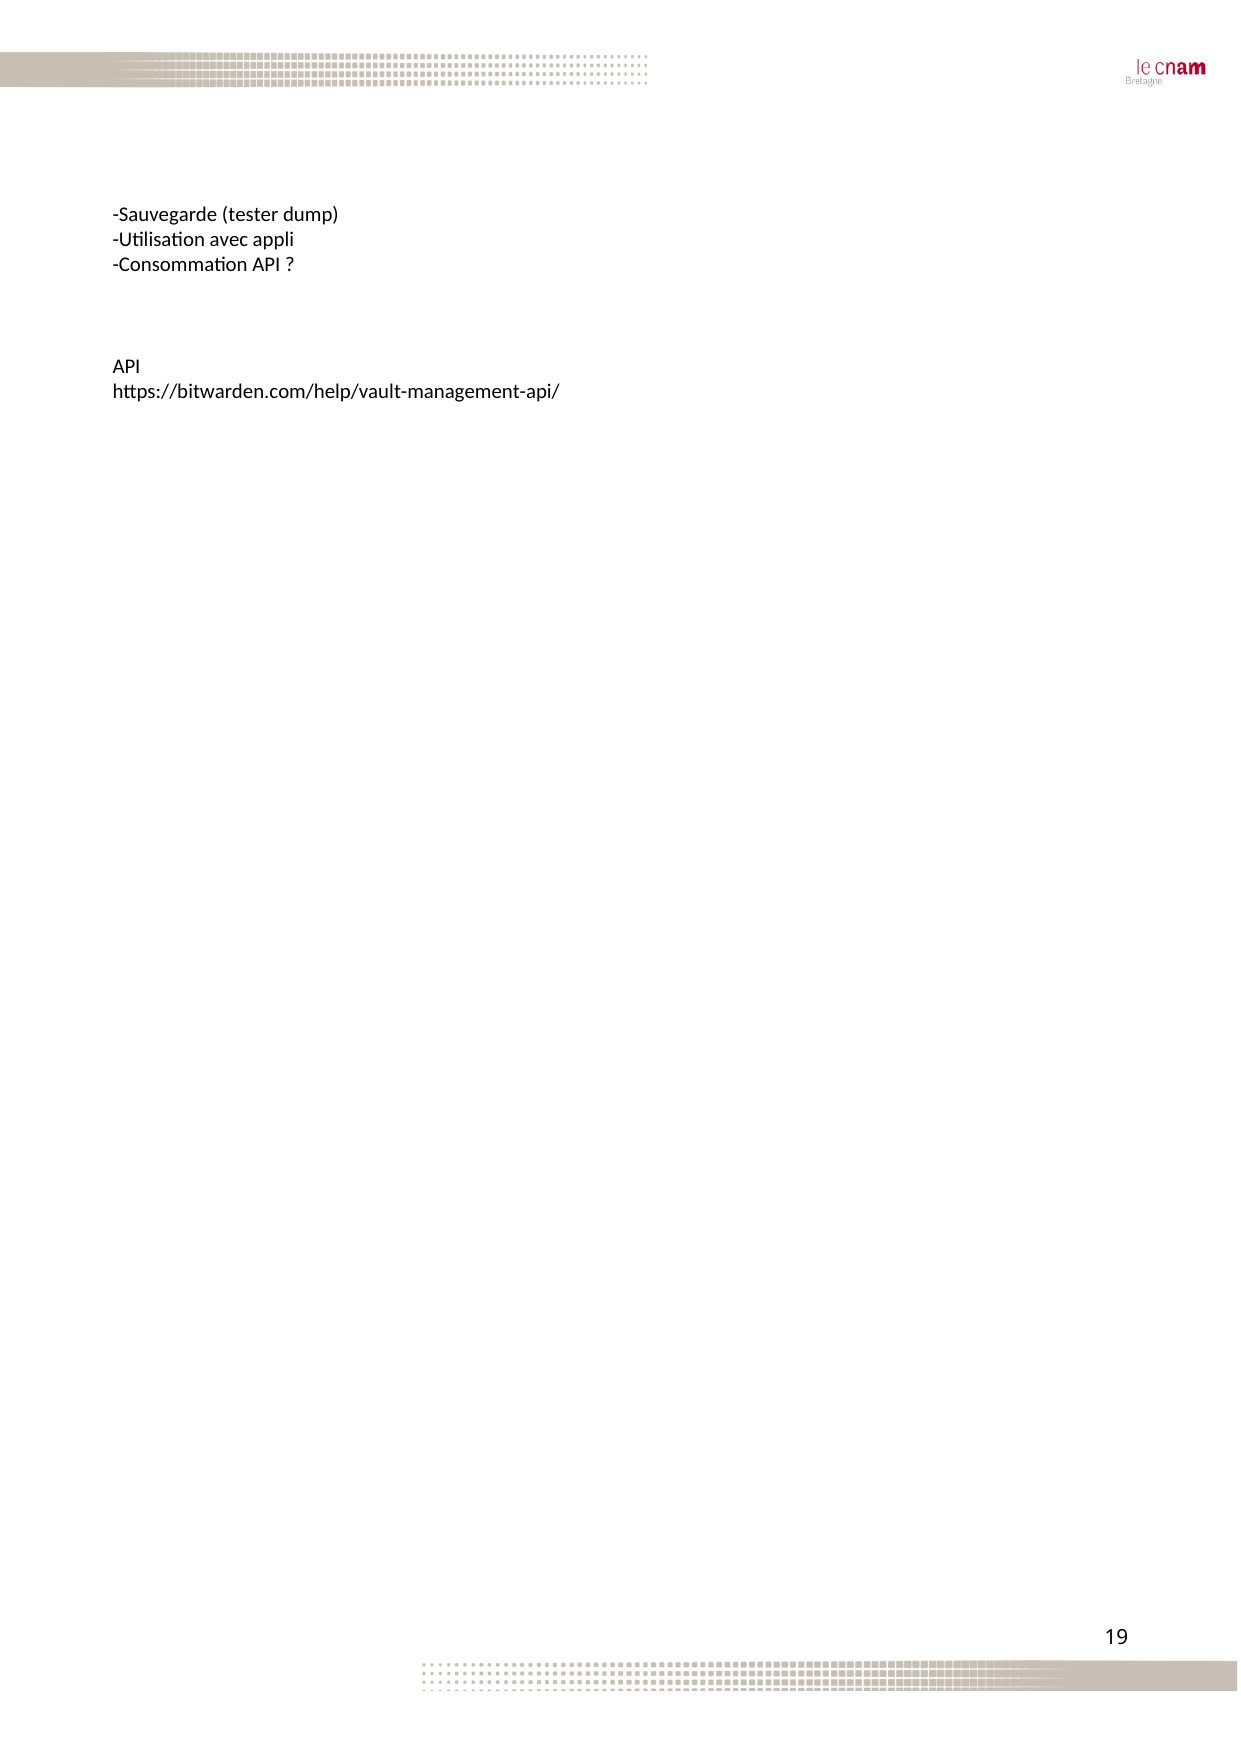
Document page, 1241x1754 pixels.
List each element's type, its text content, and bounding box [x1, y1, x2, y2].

text -Sauvegarde (tester dump) [112, 201, 1128, 226]
text API [112, 353, 1128, 379]
text https://bitwarden.com/help/vault-management-api/ [112, 379, 1128, 404]
picture [422, 1660, 1240, 1691]
text -Utilisation avec appli [112, 226, 1128, 252]
text -Consommation API ? [112, 252, 1128, 277]
picture [0, 44, 1211, 101]
